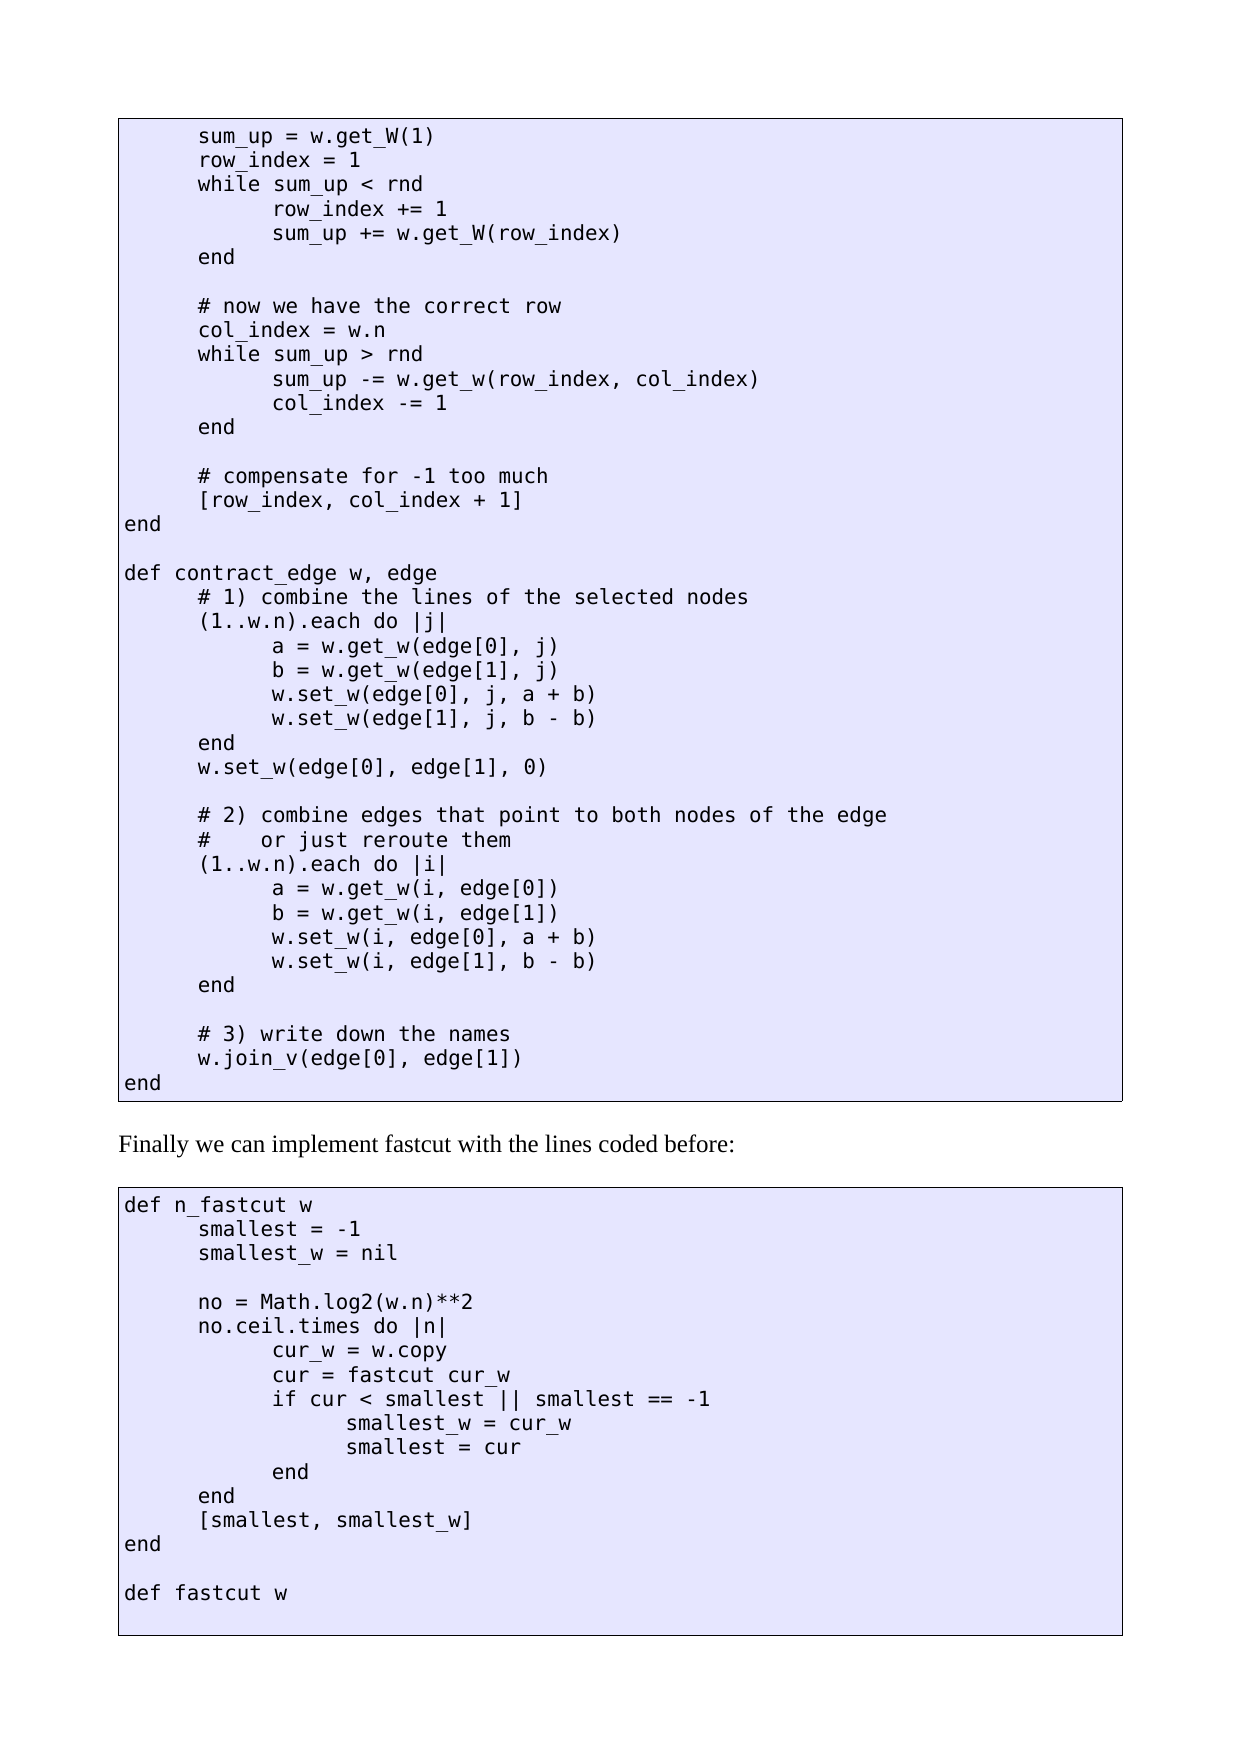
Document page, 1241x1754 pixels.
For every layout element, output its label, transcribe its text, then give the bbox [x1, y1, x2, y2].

table_header sum_up = w.get_W(1) row_index = 1 while sum_up < rnd row_index += 1 sum_up += w.get_W(row_index) end # now we have the correct row col_index = w.n while sum_up > rnd sum_up -= w.get_w(row_index, col_index) col_index -= 1 end # compensate for -1 too much [row_index, col_index + 1] end def contract_edge w, edge # 1) combine the lines of the selected nodes (1..w.n).each do |j| a = w.get_w(edge[0], j) b = w.get_w(edge[1], j) w.set_w(edge[0], j, a + b) w.set_w(edge[1], j, b - b) end w.set_w(edge[0], edge[1], 0) # 2) combine edges that point to both nodes of the edge # or just reroute them (1..w.n).each do |i| a = w.get_w(i, edge[0]) b = w.get_w(i, edge[1]) w.set_w(i, edge[0], a + b) w.set_w(i, edge[1], b - b) end # 3) write down the names w.join_v(edge[0], edge[1]) end [119, 119, 1122, 1101]
text Finally we can implement fastcut with the lines coded before: [118, 1129, 1122, 1158]
table_header def n_fastcut w smallest = -1 smallest_w = nil no = Math.log2(w.n)**2 no.ceil.times do |n| cur_w = w.copy cur = fastcut cur_w if cur < smallest || smallest == -1 smallest_w = cur_w smallest = cur end end [smallest, smallest_w] end def fastcut w [119, 1188, 1122, 1635]
